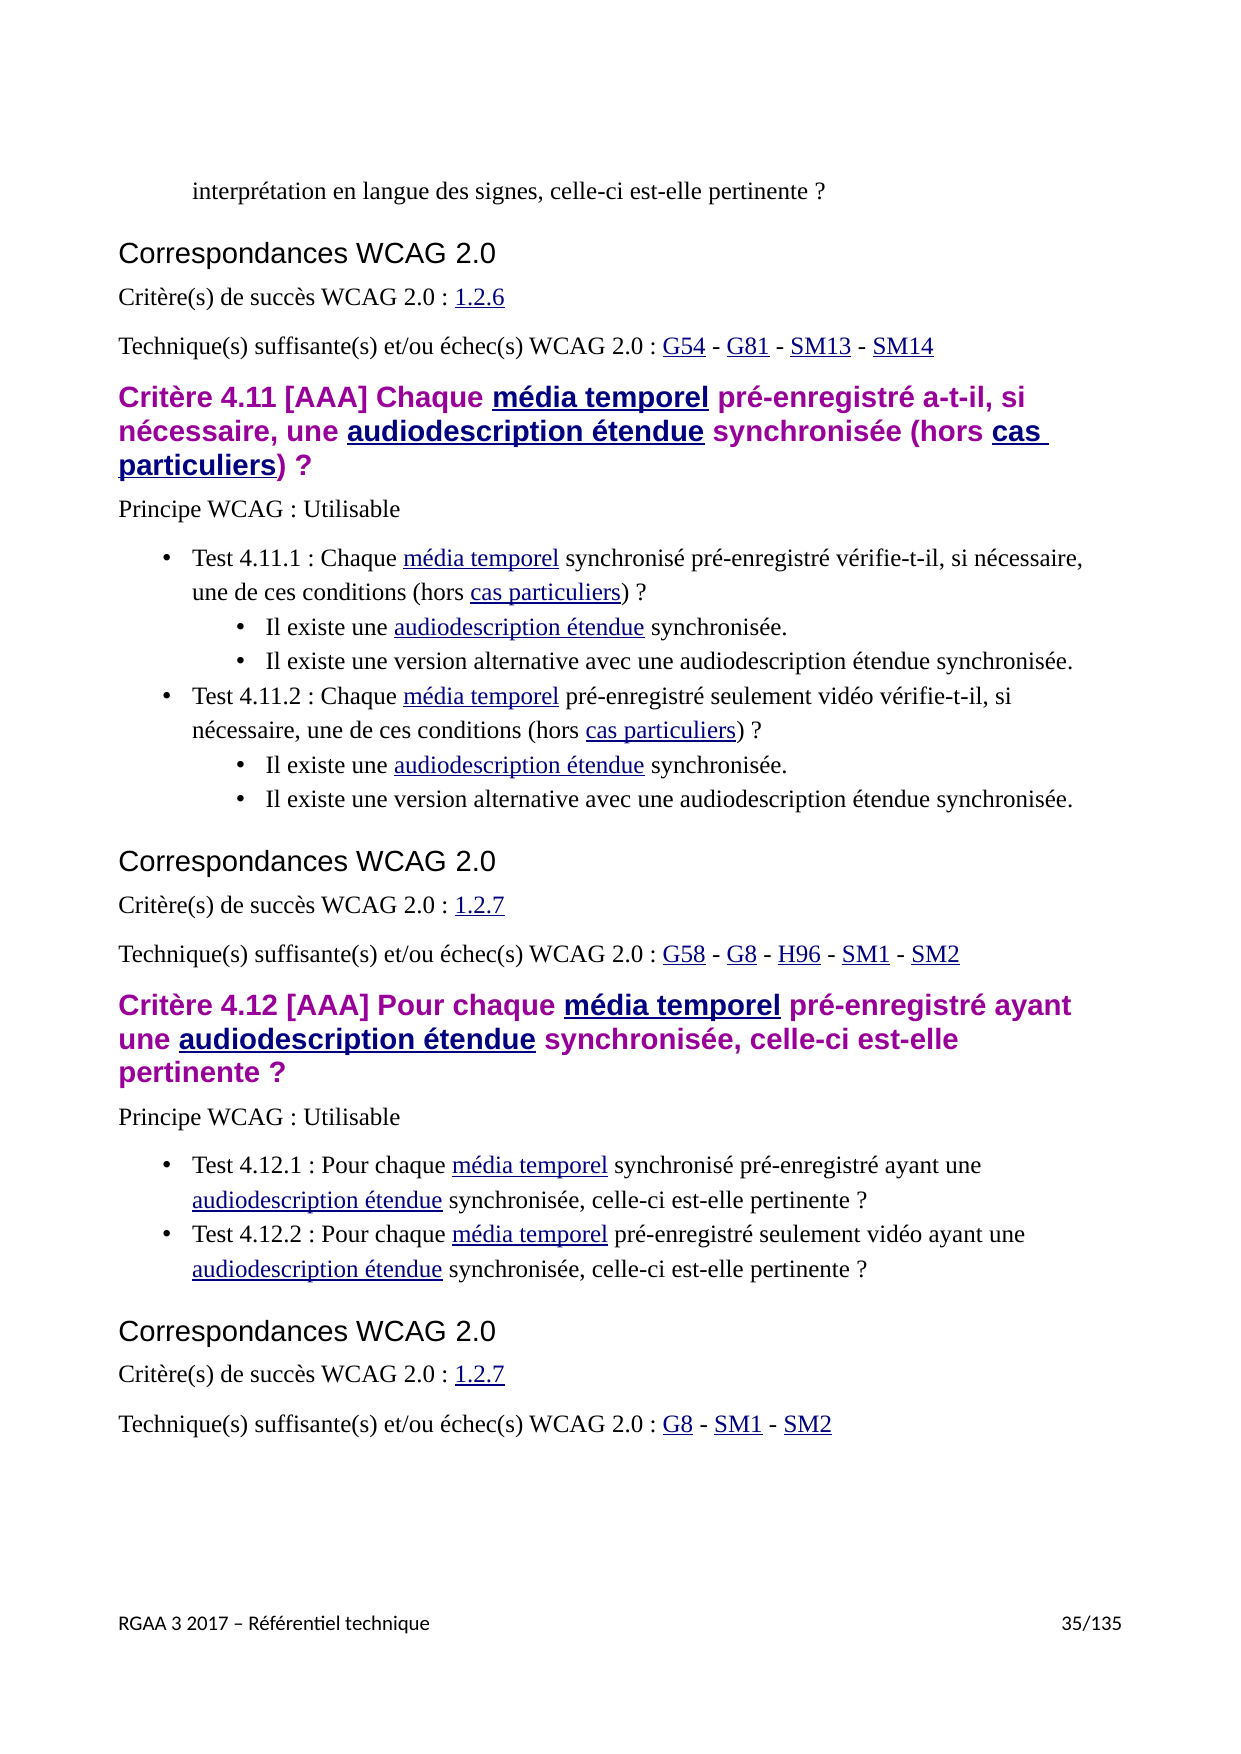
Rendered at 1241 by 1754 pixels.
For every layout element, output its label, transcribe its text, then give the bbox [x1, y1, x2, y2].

subtitle Critère 4.12 [AAA] Pour chaque média temporel pré-enregistré ayant une audiodescription étendue synchronisée, celle-ci est-elle pertinente ? [118, 988, 1122, 1089]
list Il existe une audiodescription étendue synchronisée. [236, 750, 1122, 778]
subtitle Critère 4.11 [AAA] Chaque média temporel pré-enregistré a-t-il, si nécessaire, une audiodescription étendue synchronisée (hors cas particuliers) ? [118, 380, 1122, 481]
text Principe WCAG : Utilisable [118, 1102, 1122, 1130]
list interprétation en langue des signes, celle-ci est-elle pertinente ? [162, 176, 1122, 205]
subtitle Correspondances WCAG 2.0 [118, 236, 1122, 269]
text Critère(s) de succès WCAG 2.0 : 1.2.7 [118, 890, 1122, 918]
subtitle Correspondances WCAG 2.0 [118, 844, 1122, 877]
subtitle Correspondances WCAG 2.0 [118, 1313, 1122, 1347]
list Test 4.11.1 : Chaque média temporel synchronisé pré-enregistré vérifie-t-il, si nécessaire, une de ces conditions (hors cas particuliers) ? [162, 543, 1122, 606]
text Technique(s) suffisante(s) et/ou échec(s) WCAG 2.0 : G58 - G8 - H96 - SM1 - SM2 [118, 939, 1122, 967]
text Technique(s) suffisante(s) et/ou échec(s) WCAG 2.0 : G8 - SM1 - SM2 [118, 1409, 1122, 1437]
list Il existe une version alternative avec une audiodescription étendue synchronisée. [236, 646, 1122, 675]
list Test 4.12.2 : Pour chaque média temporel pré-enregistré seulement vidéo ayant une audiodescription étendue synchronisée, celle-ci est-elle pertinente ? [162, 1219, 1122, 1283]
text Critère(s) de succès WCAG 2.0 : 1.2.6 [118, 282, 1122, 311]
list Il existe une version alternative avec une audiodescription étendue synchronisée. [236, 784, 1122, 813]
list Test 4.12.1 : Pour chaque média temporel synchronisé pré-enregistré ayant une audiodescription étendue synchronisée, celle-ci est-elle pertinente ? [162, 1151, 1122, 1214]
list Test 4.11.2 : Chaque média temporel pré-enregistré seulement vidéo vérifie-t-il, si nécessaire, une de ces conditions (hors cas particuliers) ? [162, 681, 1122, 744]
text Technique(s) suffisante(s) et/ou échec(s) WCAG 2.0 : G54 - G81 - SM13 - SM14 [118, 331, 1122, 360]
text Critère(s) de succès WCAG 2.0 : 1.2.7 [118, 1359, 1122, 1388]
list Il existe une audiodescription étendue synchronisée. [236, 612, 1122, 641]
text Principe WCAG : Utilisable [118, 494, 1122, 522]
